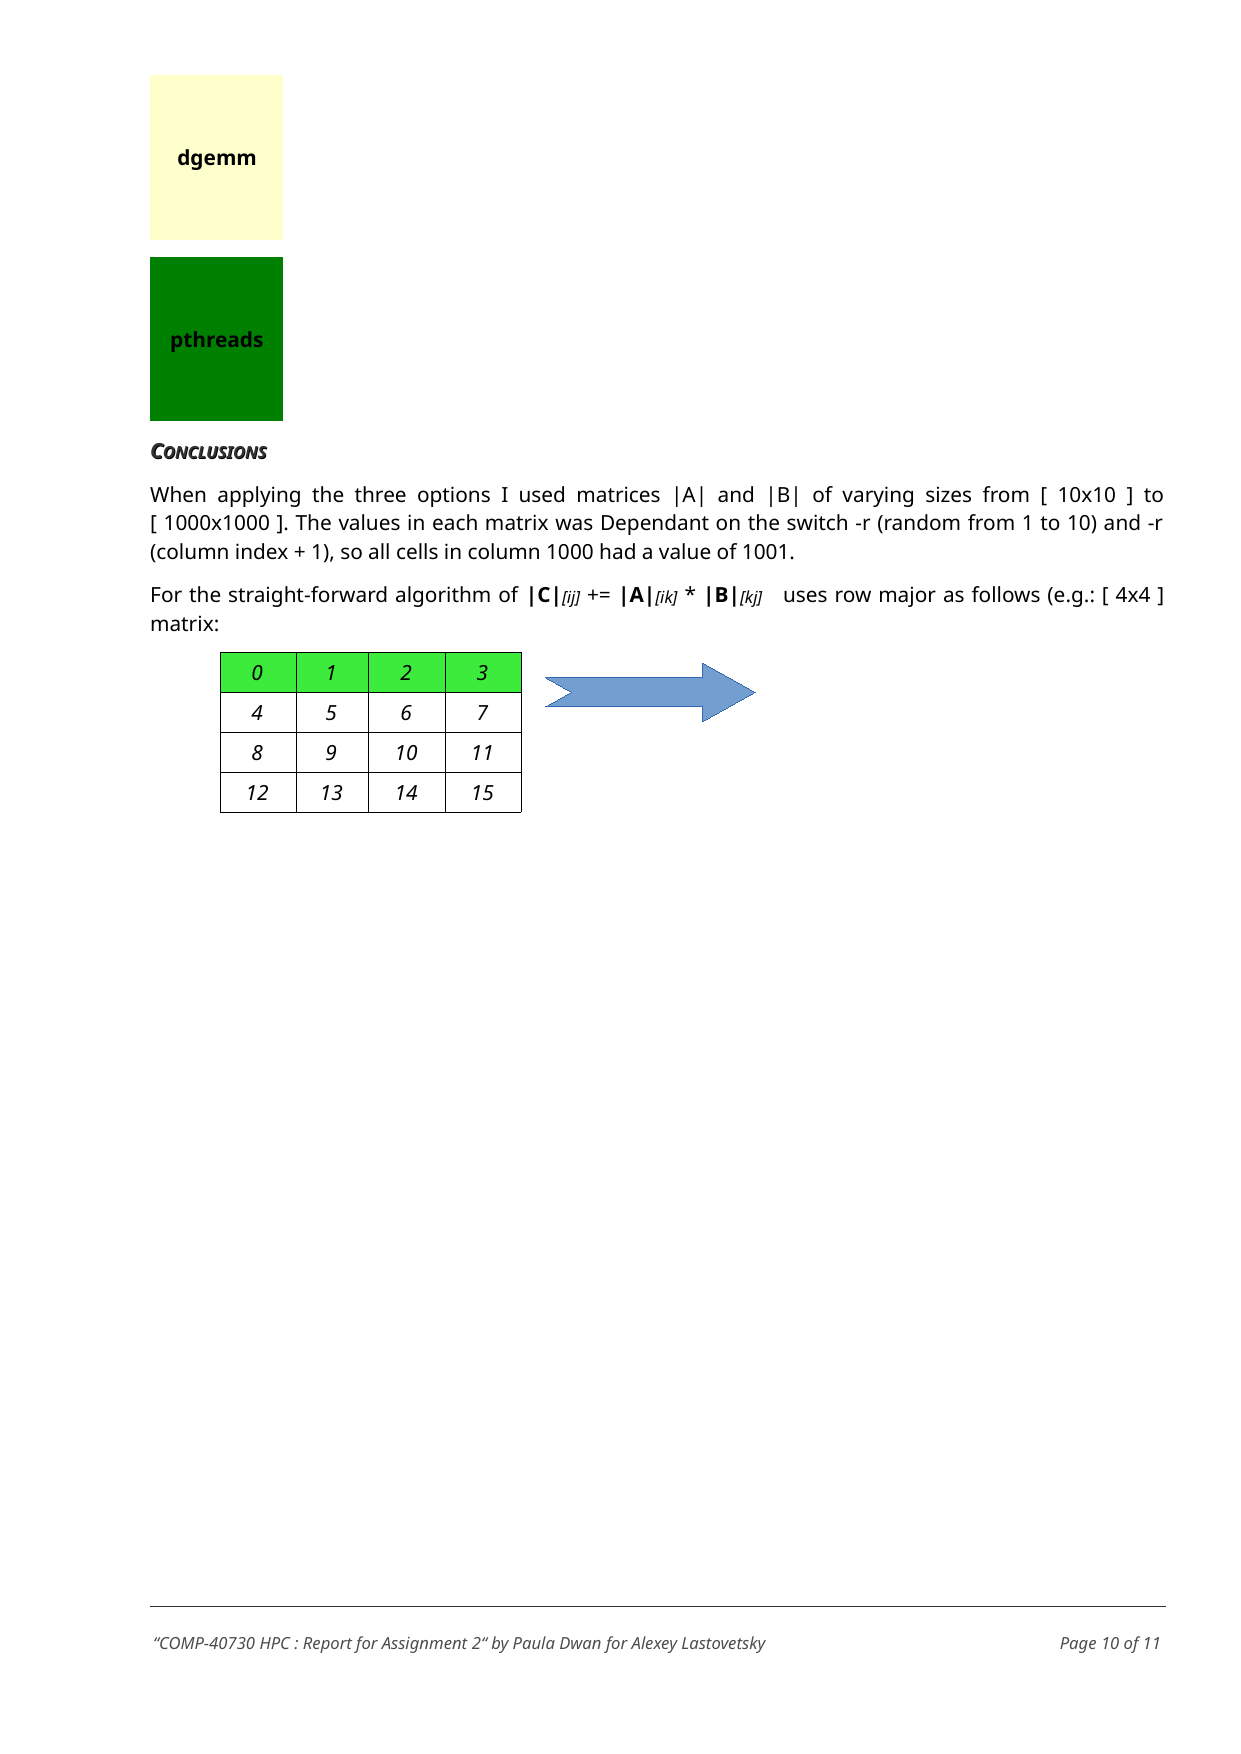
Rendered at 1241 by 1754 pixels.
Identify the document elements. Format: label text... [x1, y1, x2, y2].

table_cell [284, 130, 1166, 185]
table_header [284, 257, 1166, 312]
table_header dgemm [150, 75, 283, 240]
table_cell 4 [221, 693, 296, 732]
table_header 1 [297, 653, 368, 692]
table_cell 11 [446, 733, 521, 772]
table_cell 6 [369, 693, 445, 732]
table_cell 10 [369, 733, 445, 772]
text When applying the three options I used matrices |A| and |B| of varying sizes from [ 10x10 ] to [ 1000x1000 ]. The values in each matrix was Dependant on the switch -r (random from 1 to 10) and -r (column index + 1), so all cells in column 1000 had a value of 1001. [150, 480, 1166, 565]
table_header 0 [221, 653, 296, 692]
table_header 3 [446, 653, 521, 692]
table_cell 9 [297, 733, 368, 772]
table_cell 5 [297, 693, 368, 732]
table_cell [284, 185, 1166, 240]
table_cell 12 [221, 773, 296, 812]
table_cell 13 [297, 773, 368, 812]
table_cell [284, 312, 1166, 367]
table_header [284, 75, 1166, 130]
table_header pthreads [150, 257, 283, 421]
table_header 2 [369, 653, 445, 692]
table_cell [284, 367, 1166, 421]
table_cell 14 [369, 773, 445, 812]
table_cell 8 [221, 733, 296, 772]
table_cell 15 [446, 773, 521, 812]
subtitle Conclusions [150, 436, 1166, 465]
text For the straight-forward algorithm of |C|[ij] += |A|[ik] * |B|[kj] uses row major as follows (e.g.: [ 4x4 ] matrix: [150, 580, 1166, 637]
table_cell 7 [446, 693, 521, 732]
